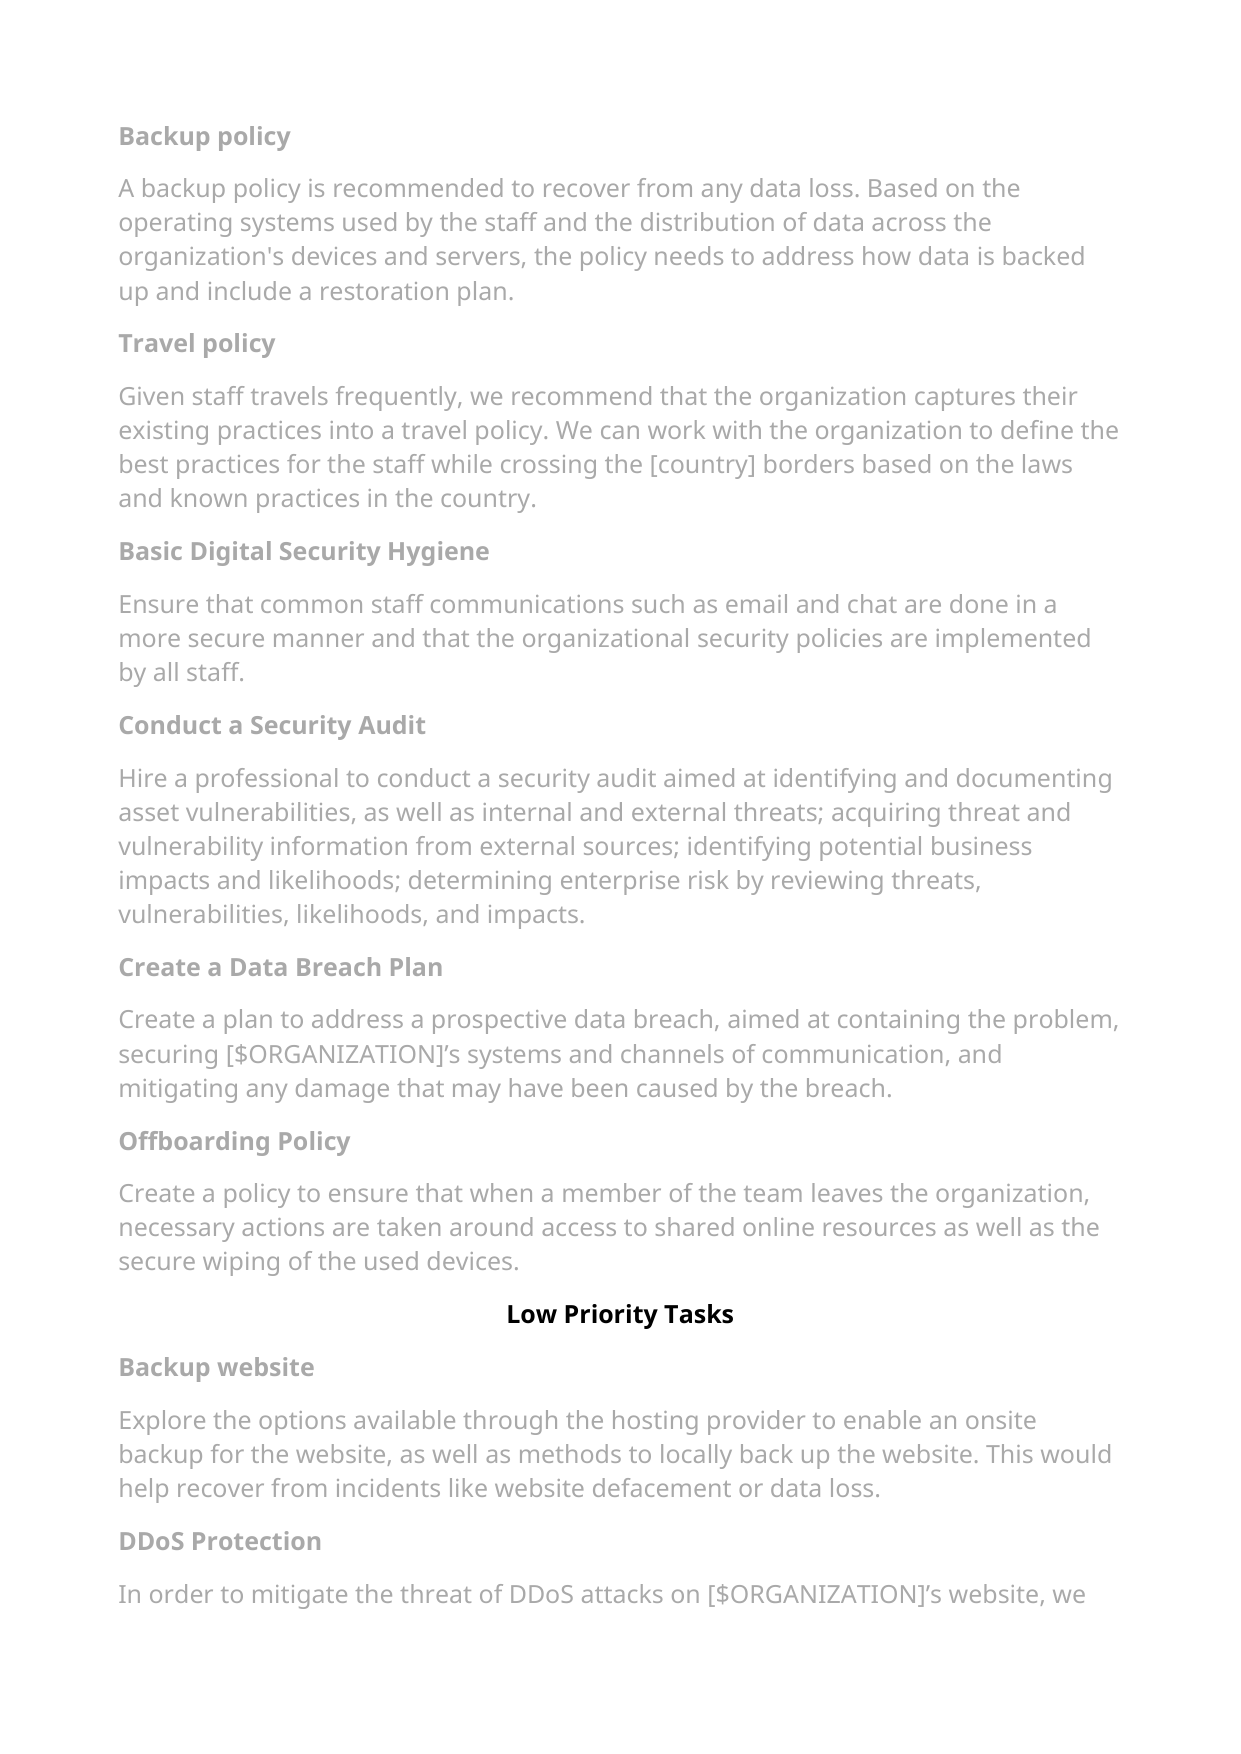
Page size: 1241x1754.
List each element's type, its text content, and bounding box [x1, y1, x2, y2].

text Ensure that common staff communications such as email and chat are done in a more secure manner and that the organizational security policies are implemented by all staff. [118, 587, 1122, 689]
text Conduct a Security Audit [118, 707, 1122, 742]
text Create a Data Breach Plan [118, 949, 1122, 983]
text In order to mitigate the threat of DDoS attacks on [$ORGANIZATION]’s website, we [118, 1576, 1122, 1610]
text Low Priority Tasks [118, 1297, 1122, 1331]
text DDoS Protection [118, 1523, 1122, 1557]
text Offboarding Policy [118, 1123, 1122, 1157]
text Hire a professional to conduct a security audit aimed at identifying and documenting asset vulnerabilities, as well as internal and external threats; acquiring threat and vulnerability information from external sources; identifying potential business impacts and likelihoods; determining enterprise risk by reviewing threats, vulnerabilities, likelihoods, and impacts. [118, 760, 1122, 931]
text Backup policy [118, 118, 1122, 152]
text Backup website [118, 1350, 1122, 1384]
text Create a policy to ensure that when a member of the team leaves the organization, necessary actions are taken around access to shared online resources as well as the secure wiping of the used devices. [118, 1176, 1122, 1278]
text Given staff travels frequently, we recommend that the organization captures their existing practices into a travel policy. We can work with the organization to define the best practices for the staff while crossing the [country] borders based on the laws and known practices in the country. [118, 379, 1122, 515]
text Basic Digital Security Hygiene [118, 534, 1122, 568]
text Travel policy [118, 326, 1122, 360]
text Explore the options available through the hosting provider to enable an onsite backup for the website, as well as methods to locally back up the website. This would help recover from incidents like website defacement or data loss. [118, 1402, 1122, 1505]
text Create a plan to address a prospective data breach, aimed at containing the problem, securing [$ORGANIZATION]’s systems and channels of communication, and mitigating any damage that may have been caused by the breach. [118, 1002, 1122, 1104]
text A backup policy is recommended to recover from any data loss. Based on the operating systems used by the staff and the distribution of data across the organization's devices and servers, the policy needs to address how data is backed up and include a restoration plan. [118, 171, 1122, 307]
